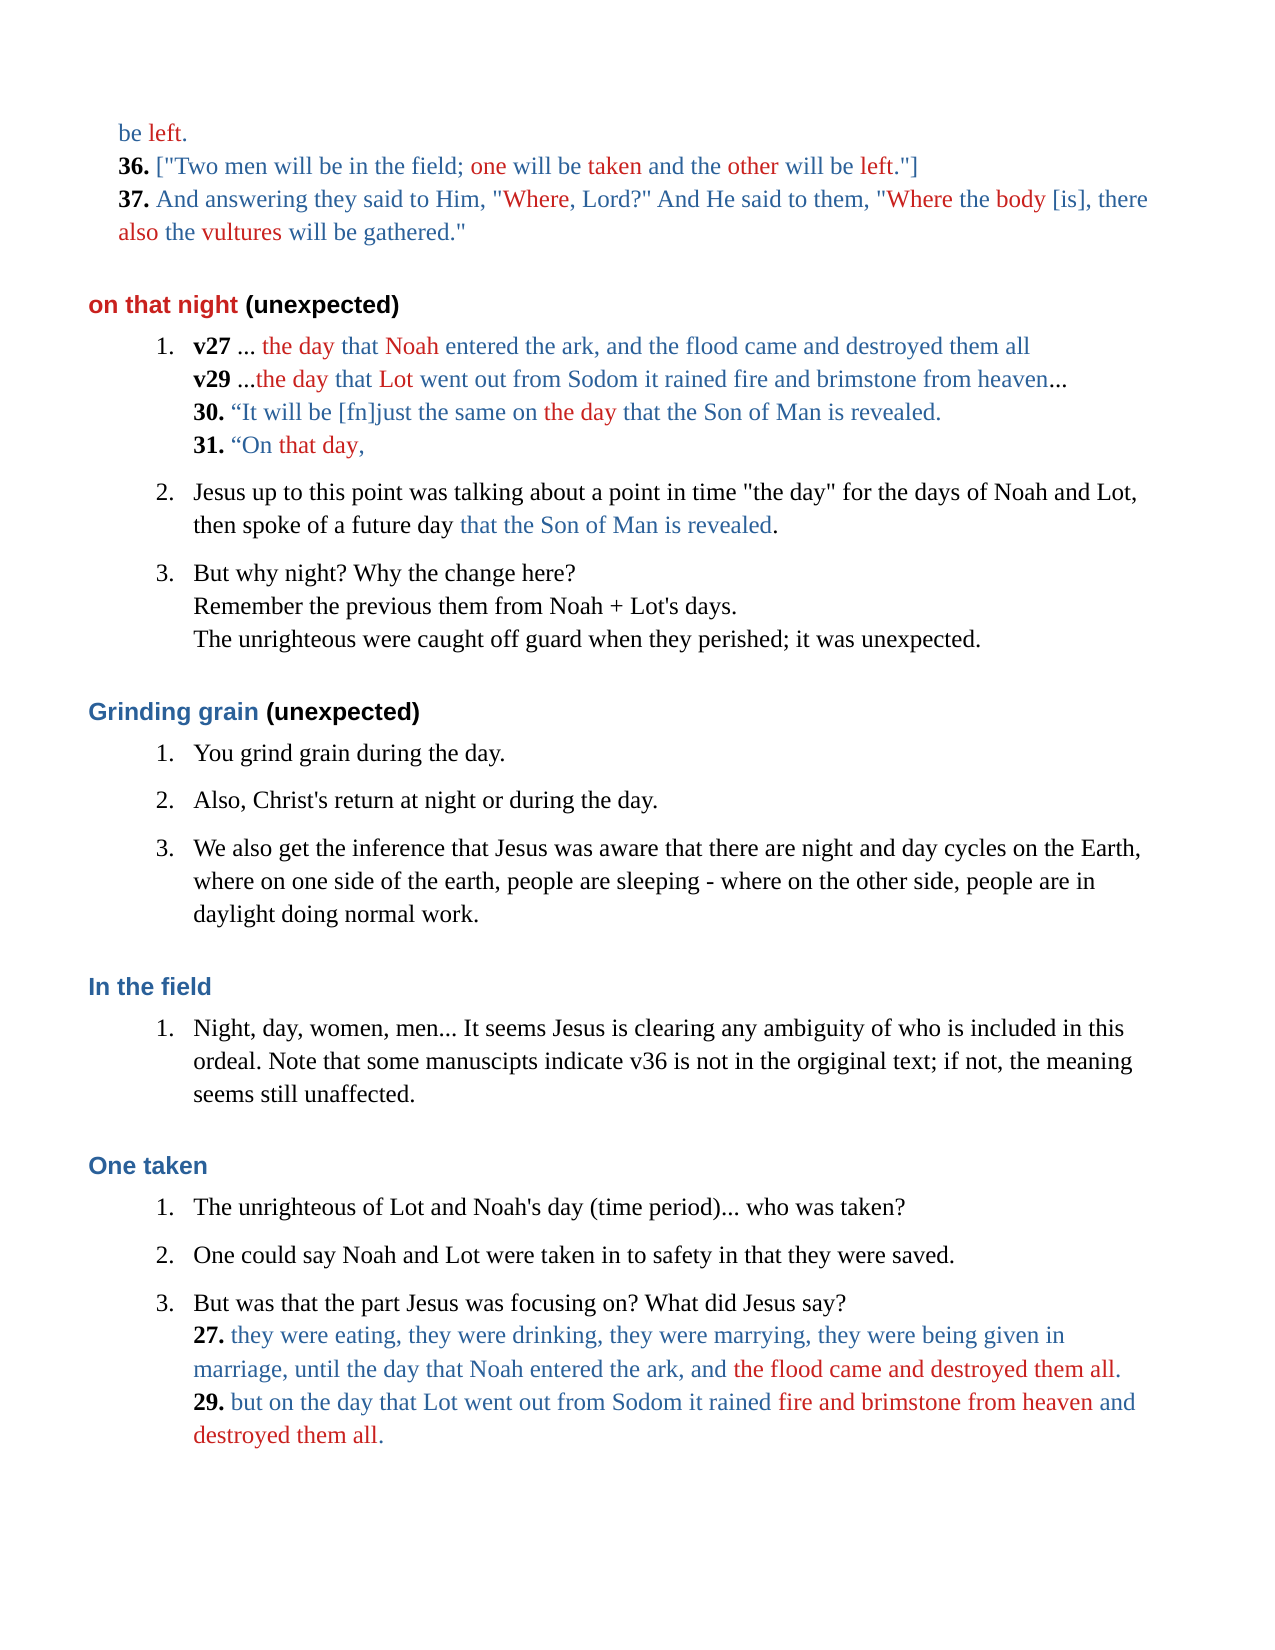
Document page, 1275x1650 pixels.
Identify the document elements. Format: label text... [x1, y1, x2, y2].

list We also get the inference that Jesus was aware that there are night and day cycles on the Earth, where on one side of the earth, people are sleeping - where on the other side, people are in daylight doing normal work. [156, 833, 1157, 928]
list Jesus up to this point was talking about a point in time "the day" for the days of Noah and Lot, then spoke of a future day that the Son of Man is revealed. [156, 477, 1157, 539]
list But was that the part Jesus was focusing on? What did Jesus say? 27. they were eating, they were drinking, they were marrying, they were being given in marriage, until the day that Noah entered the ark, and the flood came and destroyed them all. 29. but on the day that Lot went out from Sodom it rained fire and brimstone from heaven and destroyed them all. [156, 1288, 1157, 1448]
subtitle In the field [88, 972, 1157, 1000]
list You grind grain during the day. [156, 738, 1157, 767]
subtitle One taken [88, 1151, 1157, 1180]
subtitle Grinding grain (unexpected) [88, 697, 1157, 725]
list Night, day, women, men... It seems Jesus is clearing any ambiguity of who is included in this ordeal. Note that some manuscipts indicate v36 is not in the orgiginal text; if not, the meaning seems still unaffected. [156, 1013, 1157, 1107]
list v27 ... the day that Noah entered the ark, and the flood came and destroyed them all v29 ...the day that Lot went out from Sodom it rained fire and brimstone from heaven... 30. “It will be [fn]just the same on the day that the Son of Man is revealed. 31. “On that day, [156, 331, 1157, 459]
list One could say Noah and Lot were taken in to safety in that they were saved. [156, 1240, 1157, 1269]
text be left. 36. ["Two men will be in the field; one will be taken and the other will be left."] 37. And answering they said to Him, "Where, Lord?" And He said to them, "Where the body [is], there also the vultures will be gathered." [118, 118, 1157, 246]
list The unrighteous of Lot and Noah's day (time period)... who was taken? [156, 1192, 1157, 1221]
list Also, Christ's return at night or during the day. [156, 785, 1157, 814]
subtitle on that night (unexpected) [88, 290, 1157, 318]
list But why night? Why the change here? Remember the previous them from Noah + Lot's days. The unrighteous were caught off guard when they perished; it was unexpected. [156, 558, 1157, 653]
